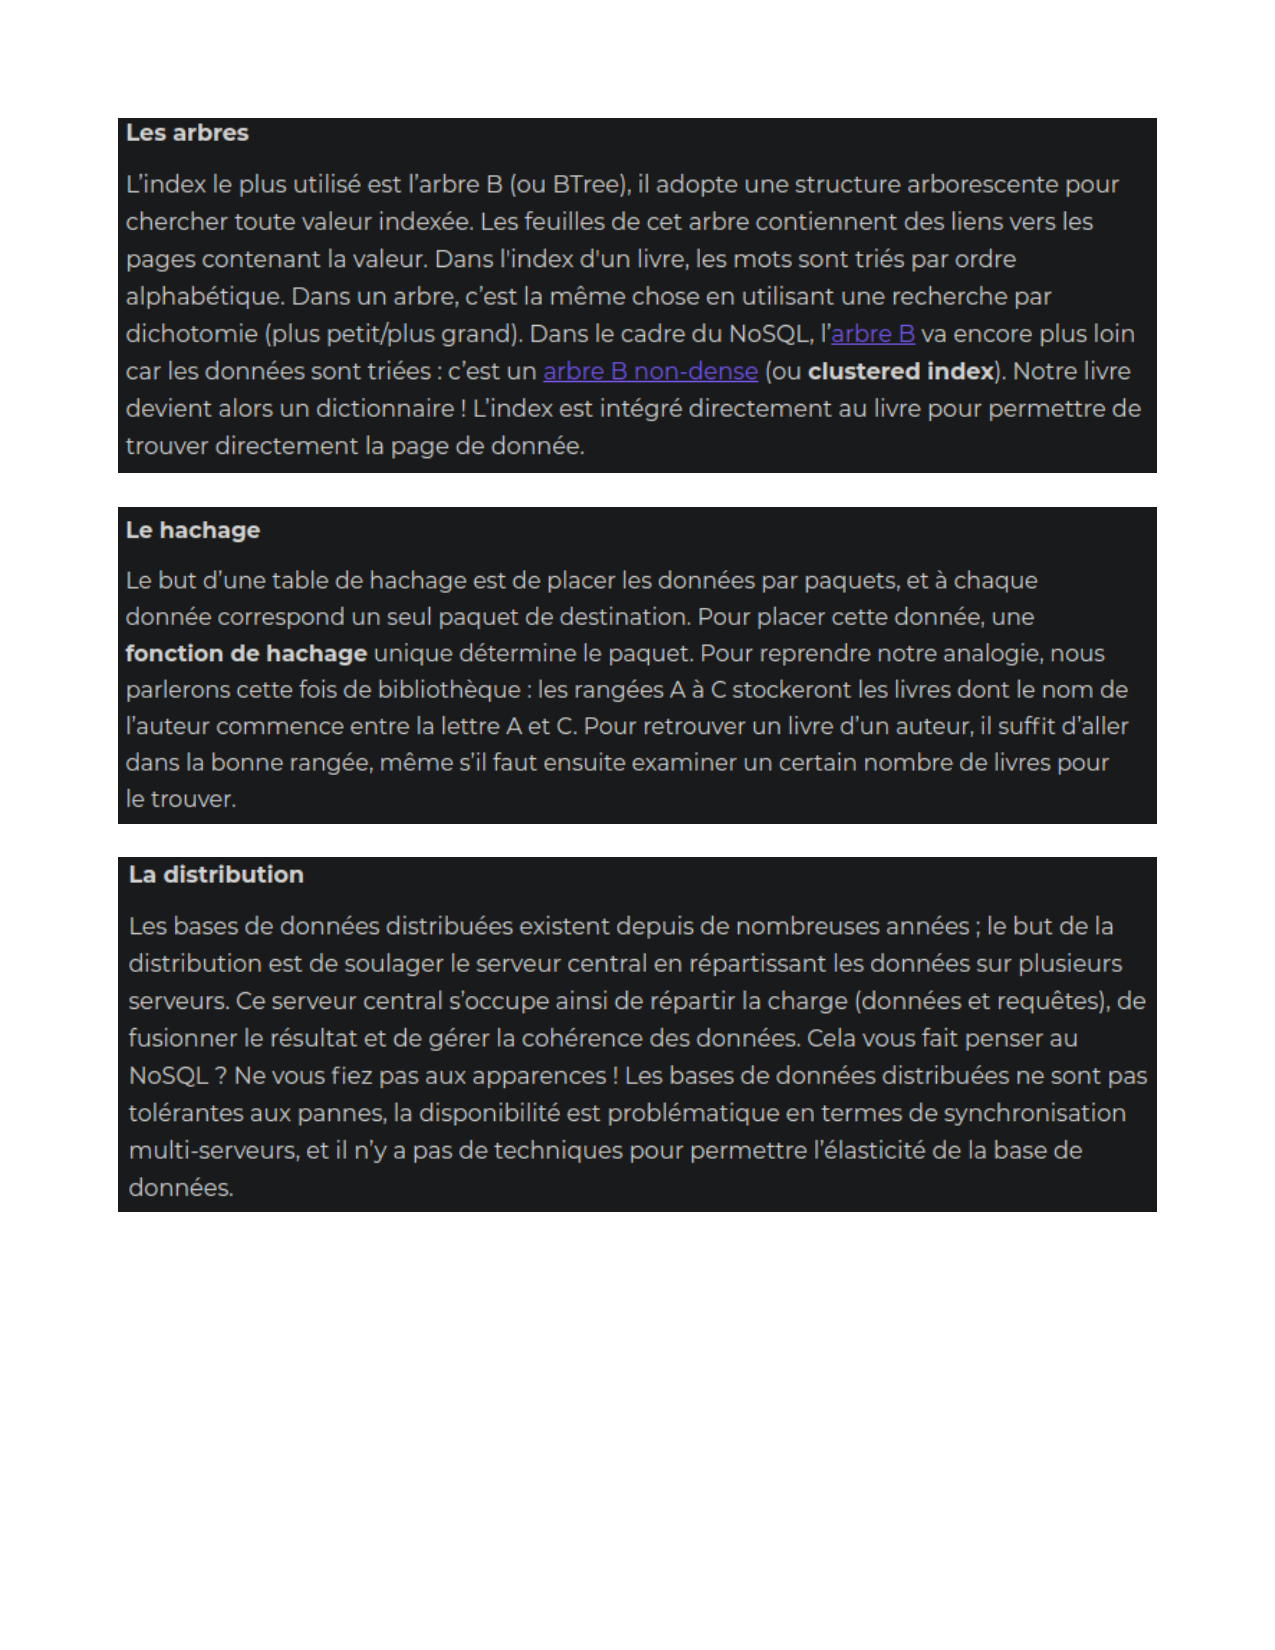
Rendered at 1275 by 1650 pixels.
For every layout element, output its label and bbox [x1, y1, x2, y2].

picture [118, 857, 1157, 1212]
picture [118, 507, 1157, 824]
picture [118, 118, 1157, 473]
